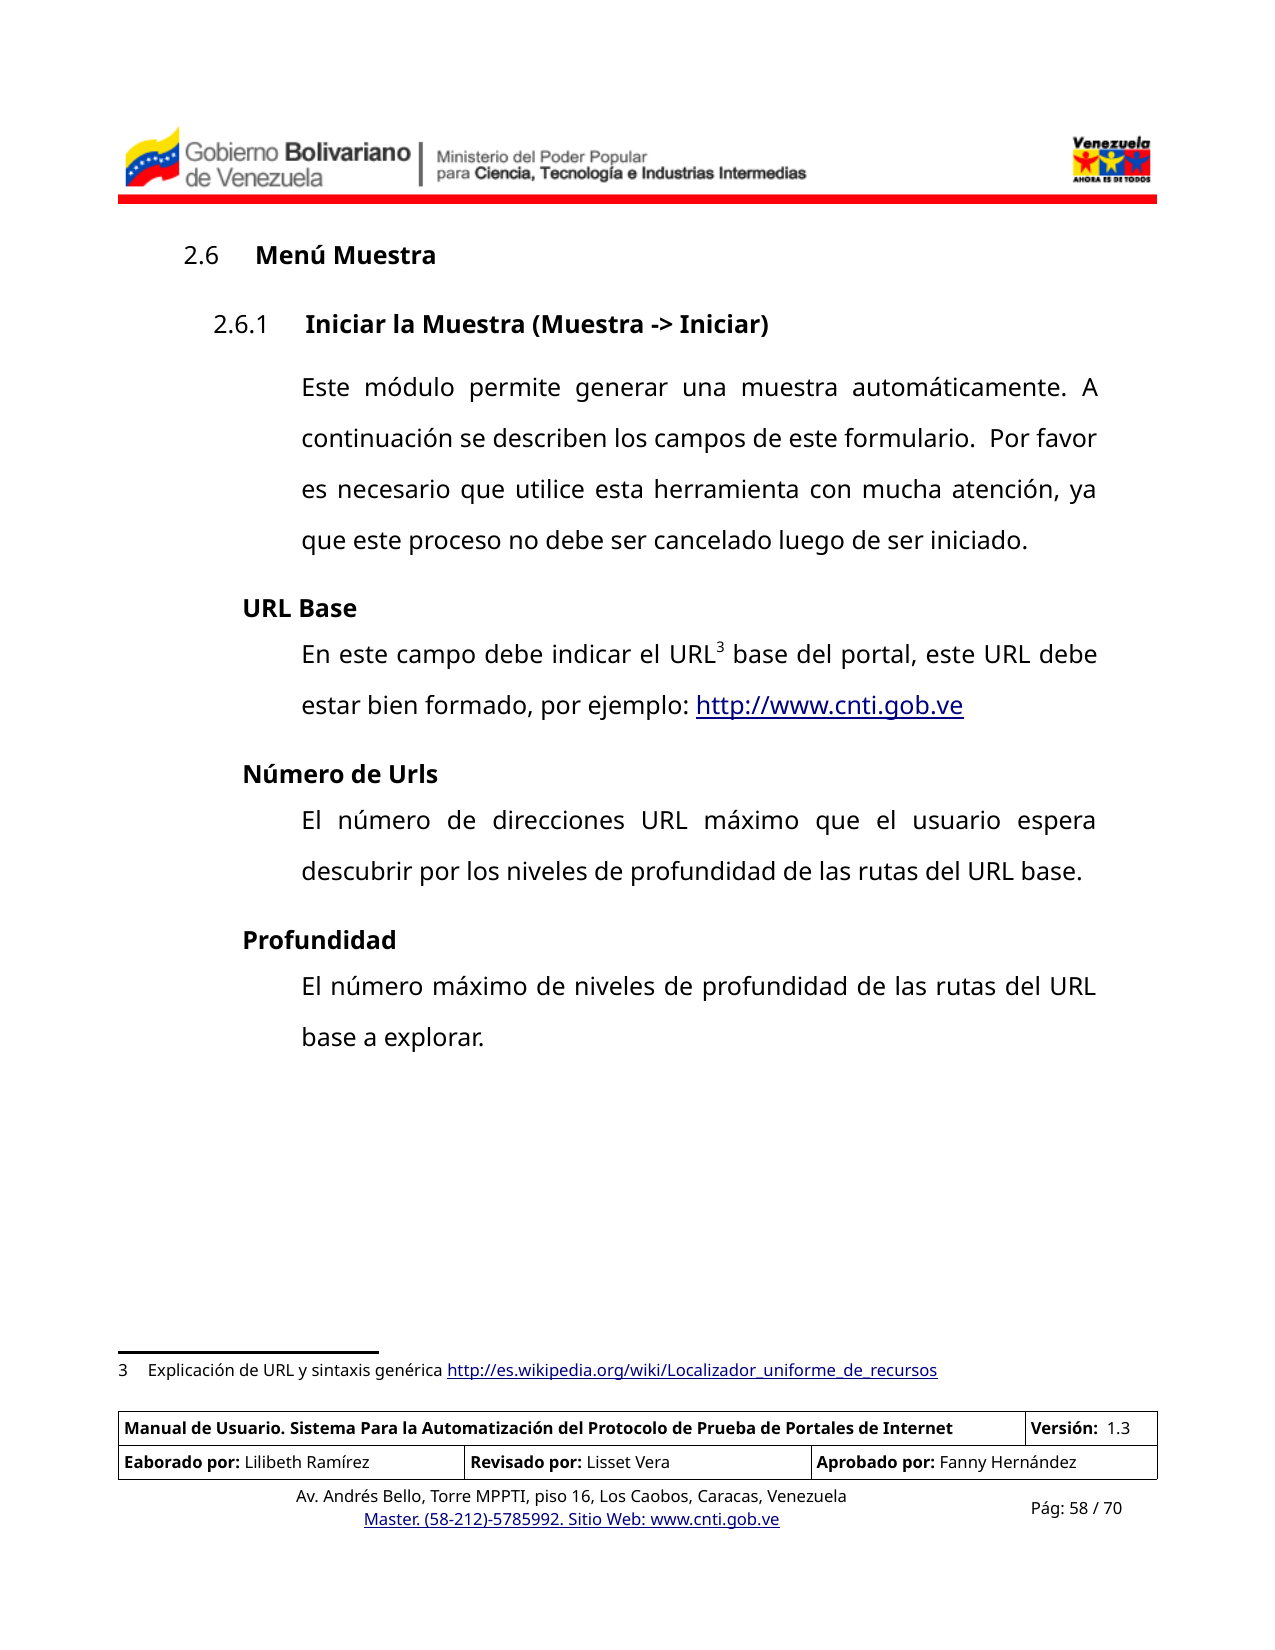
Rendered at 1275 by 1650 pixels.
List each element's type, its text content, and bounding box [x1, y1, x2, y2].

subtitle URL Base [242, 591, 1157, 625]
subtitle Menú Muestra [118, 238, 1157, 272]
subtitle Iniciar la Muestra (Muestra -> Iniciar) [118, 306, 1157, 340]
text En este campo debe indicar el URL base del portal, este URL debe estar bien formado, por ejemplo: http://www.cnti.gob.ve [301, 637, 1098, 722]
subtitle Profundidad [242, 922, 1157, 956]
text El número máximo de niveles de profundidad de las rutas del URL base a explorar. [301, 968, 1098, 1053]
text El número de direcciones URL máximo que el usuario espera descubrir por los niveles de profundidad de las rutas del URL base. [301, 802, 1098, 888]
text Este módulo permite generar una muestra automáticamente. A continuación se describen los campos de este formulario. Por favor es necesario que utilice esta herramienta con mucha atención, ya que este proceso no debe ser cancelado luego de ser iniciado. [301, 369, 1098, 556]
subtitle Número de Urls [242, 757, 1157, 791]
picture [118, 118, 1157, 204]
text Explicación de URL y sintaxis genérica http://es.wikipedia.org/wiki/Localizador_uniforme_de_recursos [118, 1358, 1157, 1381]
